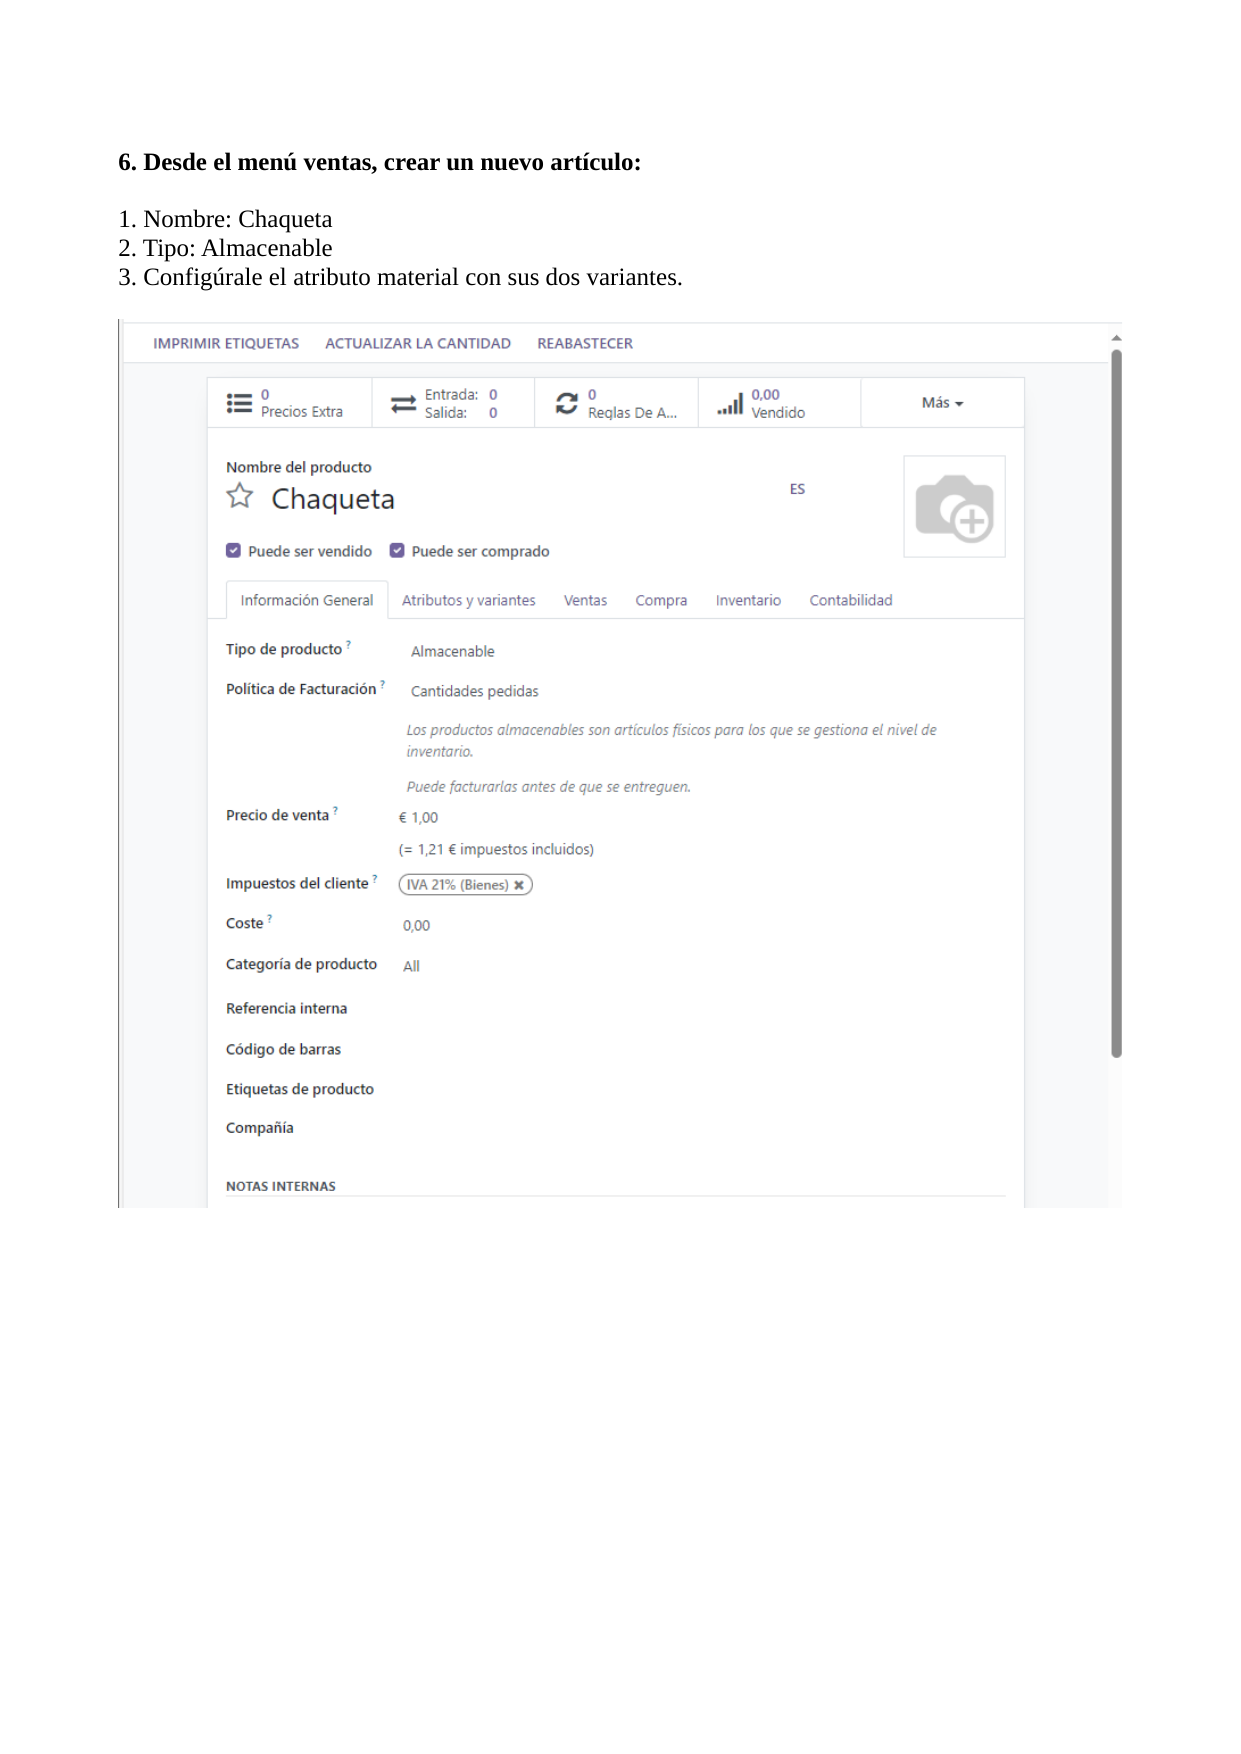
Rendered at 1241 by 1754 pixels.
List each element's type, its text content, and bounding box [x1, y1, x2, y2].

picture [118, 319, 1123, 1208]
text 6. Desde el menú ventas, crear un nuevo artículo: [118, 147, 1122, 176]
text 3. Configúrale el atributo material con sus dos variantes. [118, 262, 1122, 291]
text 2. Tipo: Almacenable [118, 233, 1122, 262]
text 1. Nombre: Chaqueta [118, 204, 1122, 233]
